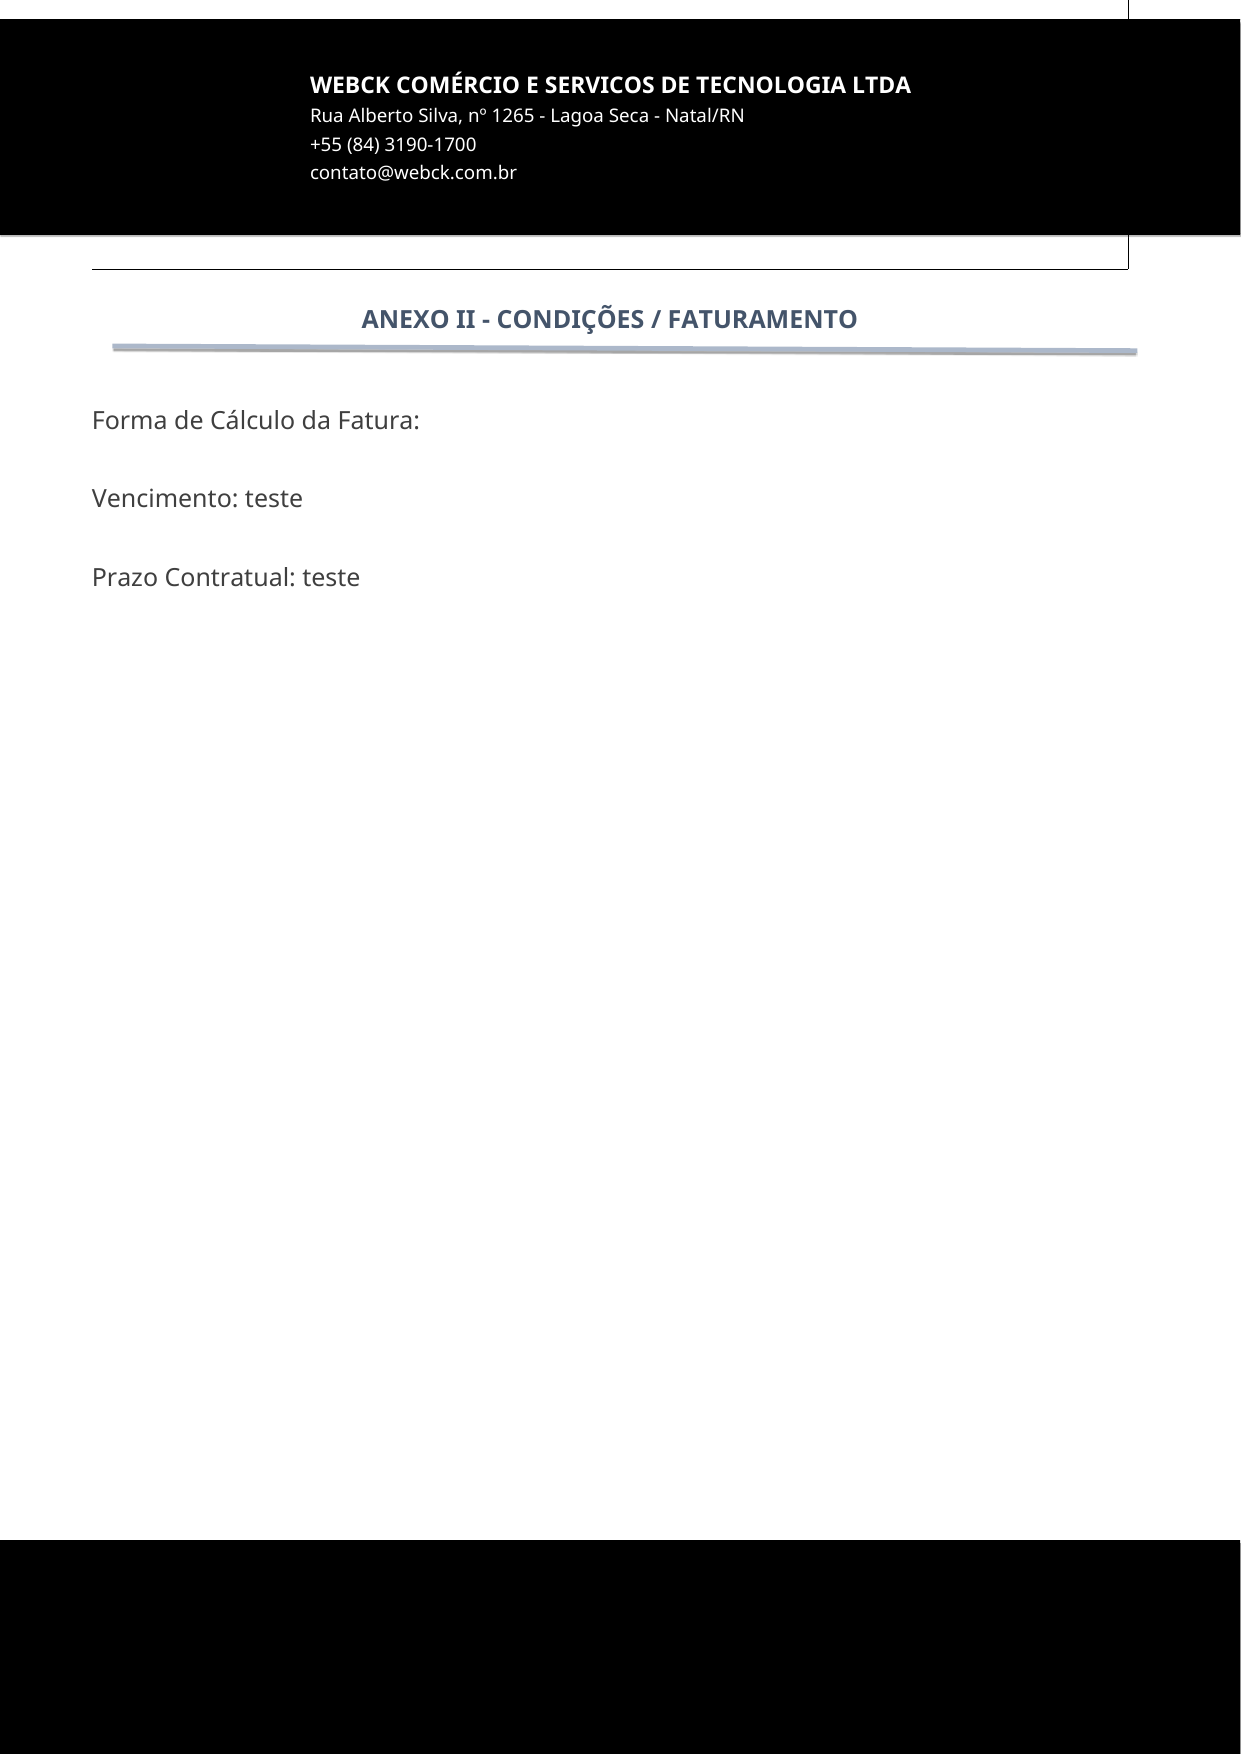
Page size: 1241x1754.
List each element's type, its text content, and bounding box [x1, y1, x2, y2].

text ANEXO II - CONDIÇÕES / FATURAMENTO [92, 301, 1128, 336]
text Vencimento: teste [92, 481, 1128, 515]
text Prazo Contratual: teste [92, 559, 1128, 593]
text Forma de Cálculo da Fatura: [92, 403, 1128, 437]
